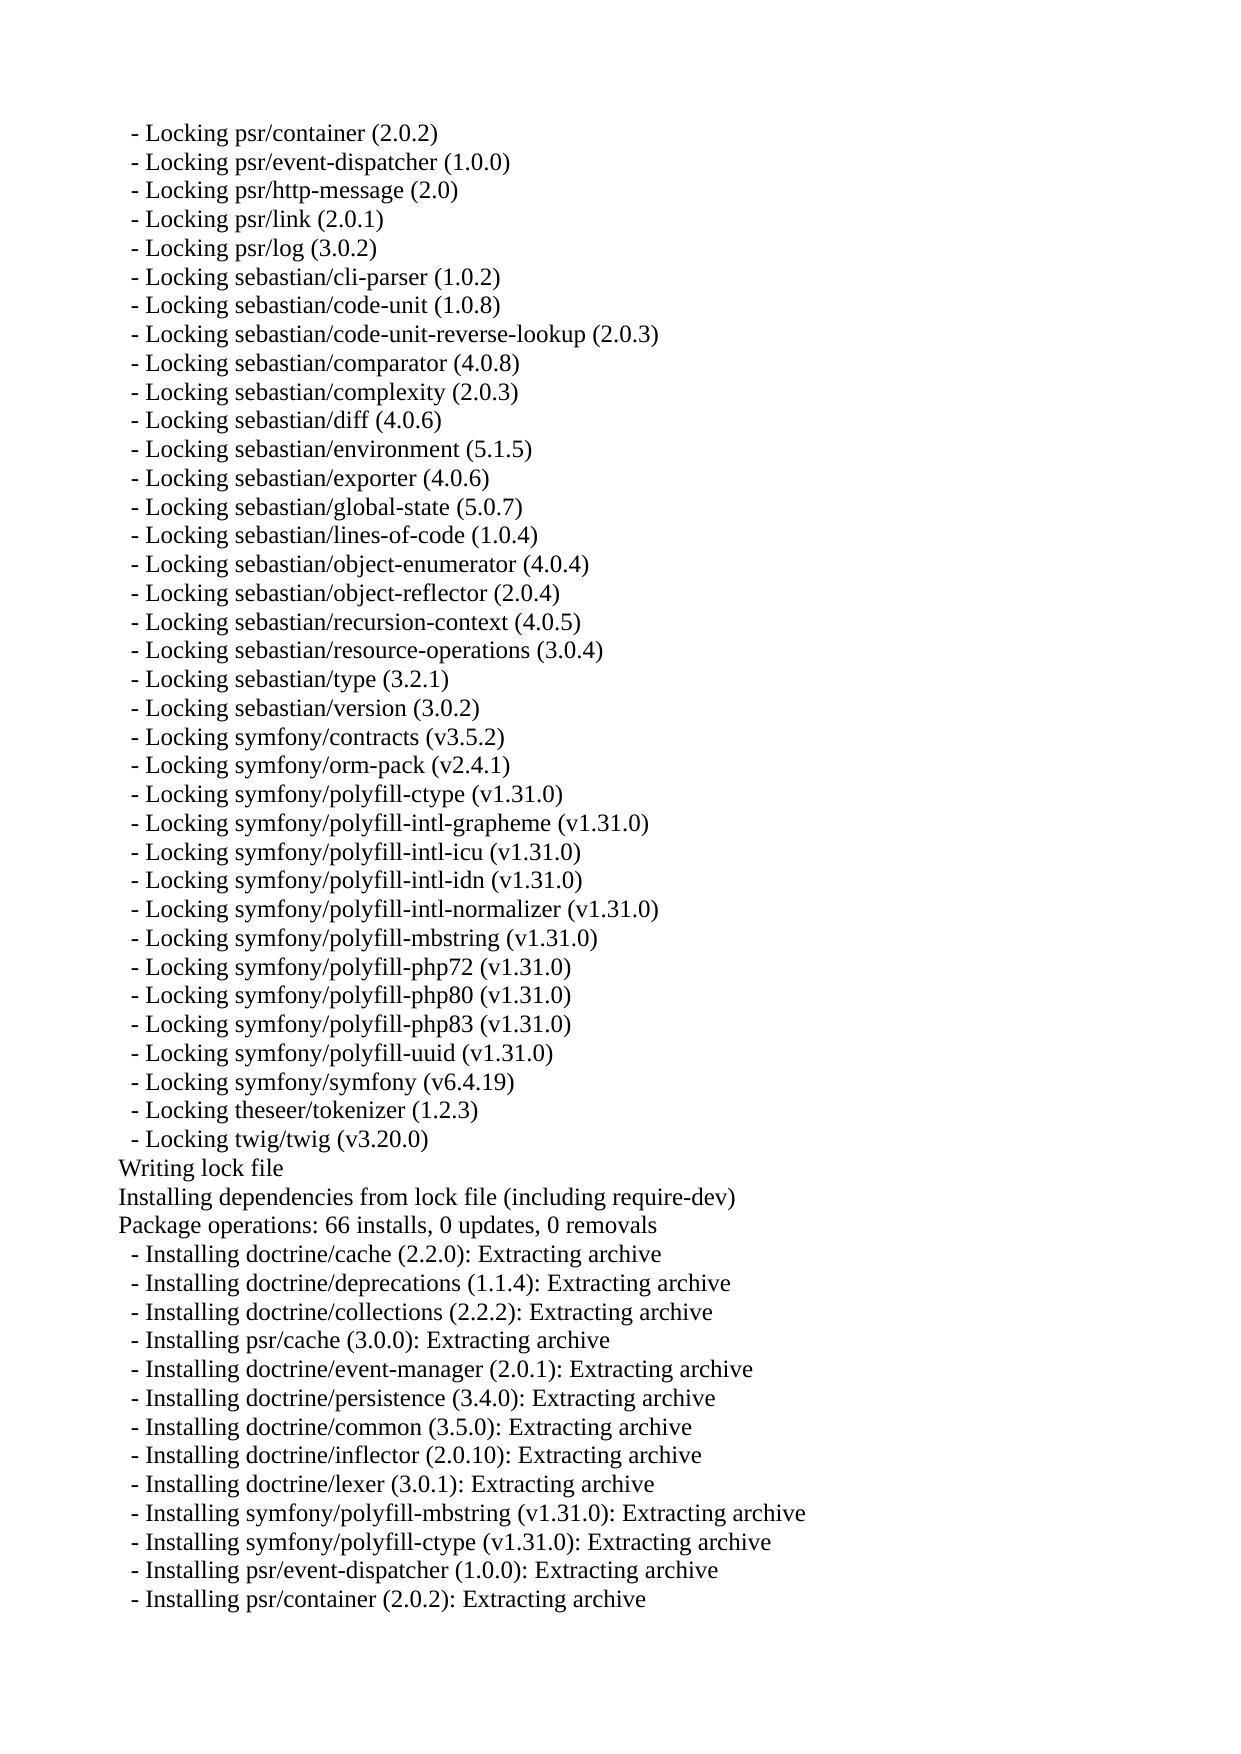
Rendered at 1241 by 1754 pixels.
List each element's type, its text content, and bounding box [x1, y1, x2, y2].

text - Locking symfony/polyfill-intl-normalizer (v1.31.0) [118, 894, 1122, 923]
text - Locking theseer/tokenizer (1.2.3) [118, 1096, 1122, 1124]
text - Locking sebastian/recursion-context (4.0.5) [118, 607, 1122, 636]
text - Installing doctrine/lexer (3.0.1): Extracting archive [118, 1469, 1122, 1498]
text - Locking sebastian/object-reflector (2.0.4) [118, 578, 1122, 607]
text - Locking symfony/polyfill-ctype (v1.31.0) [118, 779, 1122, 808]
text - Locking psr/http-message (2.0) [118, 176, 1122, 204]
text - Locking symfony/polyfill-mbstring (v1.31.0) [118, 923, 1122, 952]
text Installing dependencies from lock file (including require-dev) [118, 1182, 1122, 1211]
text - Locking symfony/polyfill-php83 (v1.31.0) [118, 1009, 1122, 1038]
text - Locking sebastian/environment (5.1.5) [118, 434, 1122, 463]
text - Locking symfony/polyfill-intl-idn (v1.31.0) [118, 866, 1122, 894]
text - Locking symfony/orm-pack (v2.4.1) [118, 751, 1122, 779]
text - Locking sebastian/complexity (2.0.3) [118, 377, 1122, 406]
text - Locking sebastian/version (3.0.2) [118, 693, 1122, 722]
text - Locking psr/container (2.0.2) [118, 118, 1122, 147]
text Package operations: 66 installs, 0 updates, 0 removals [118, 1211, 1122, 1239]
text - Locking sebastian/object-enumerator (4.0.4) [118, 549, 1122, 578]
text - Locking symfony/polyfill-uuid (v1.31.0) [118, 1038, 1122, 1067]
text - Locking sebastian/code-unit (1.0.8) [118, 291, 1122, 319]
text - Locking sebastian/resource-operations (3.0.4) [118, 636, 1122, 664]
text - Installing doctrine/cache (2.2.0): Extracting archive [118, 1239, 1122, 1268]
text - Locking psr/link (2.0.1) [118, 204, 1122, 233]
text - Installing doctrine/inflector (2.0.10): Extracting archive [118, 1441, 1122, 1469]
text - Locking sebastian/cli-parser (1.0.2) [118, 262, 1122, 291]
text - Locking symfony/polyfill-intl-grapheme (v1.31.0) [118, 808, 1122, 837]
text - Installing psr/event-dispatcher (1.0.0): Extracting archive [118, 1556, 1122, 1584]
text - Locking sebastian/type (3.2.1) [118, 664, 1122, 693]
text - Installing psr/container (2.0.2): Extracting archive [118, 1584, 1122, 1613]
text - Locking sebastian/comparator (4.0.8) [118, 348, 1122, 377]
text - Locking symfony/contracts (v3.5.2) [118, 722, 1122, 751]
text - Installing doctrine/persistence (3.4.0): Extracting archive [118, 1383, 1122, 1412]
text Writing lock file [118, 1153, 1122, 1182]
text - Locking symfony/polyfill-php72 (v1.31.0) [118, 952, 1122, 981]
text - Locking sebastian/lines-of-code (1.0.4) [118, 521, 1122, 549]
text - Locking sebastian/global-state (5.0.7) [118, 492, 1122, 521]
text - Installing doctrine/deprecations (1.1.4): Extracting archive [118, 1268, 1122, 1297]
text - Locking symfony/symfony (v6.4.19) [118, 1067, 1122, 1096]
text - Locking symfony/polyfill-intl-icu (v1.31.0) [118, 837, 1122, 866]
text - Installing doctrine/event-manager (2.0.1): Extracting archive [118, 1354, 1122, 1383]
text - Locking psr/log (3.0.2) [118, 233, 1122, 262]
text - Locking symfony/polyfill-php80 (v1.31.0) [118, 981, 1122, 1009]
text - Installing symfony/polyfill-ctype (v1.31.0): Extracting archive [118, 1527, 1122, 1556]
text - Locking twig/twig (v3.20.0) [118, 1124, 1122, 1153]
text - Installing doctrine/collections (2.2.2): Extracting archive [118, 1297, 1122, 1326]
text - Installing doctrine/common (3.5.0): Extracting archive [118, 1412, 1122, 1441]
text - Locking psr/event-dispatcher (1.0.0) [118, 147, 1122, 176]
text - Locking sebastian/diff (4.0.6) [118, 406, 1122, 434]
text - Installing psr/cache (3.0.0): Extracting archive [118, 1326, 1122, 1354]
text - Locking sebastian/exporter (4.0.6) [118, 463, 1122, 492]
text - Installing symfony/polyfill-mbstring (v1.31.0): Extracting archive [118, 1498, 1122, 1527]
text - Locking sebastian/code-unit-reverse-lookup (2.0.3) [118, 319, 1122, 348]
